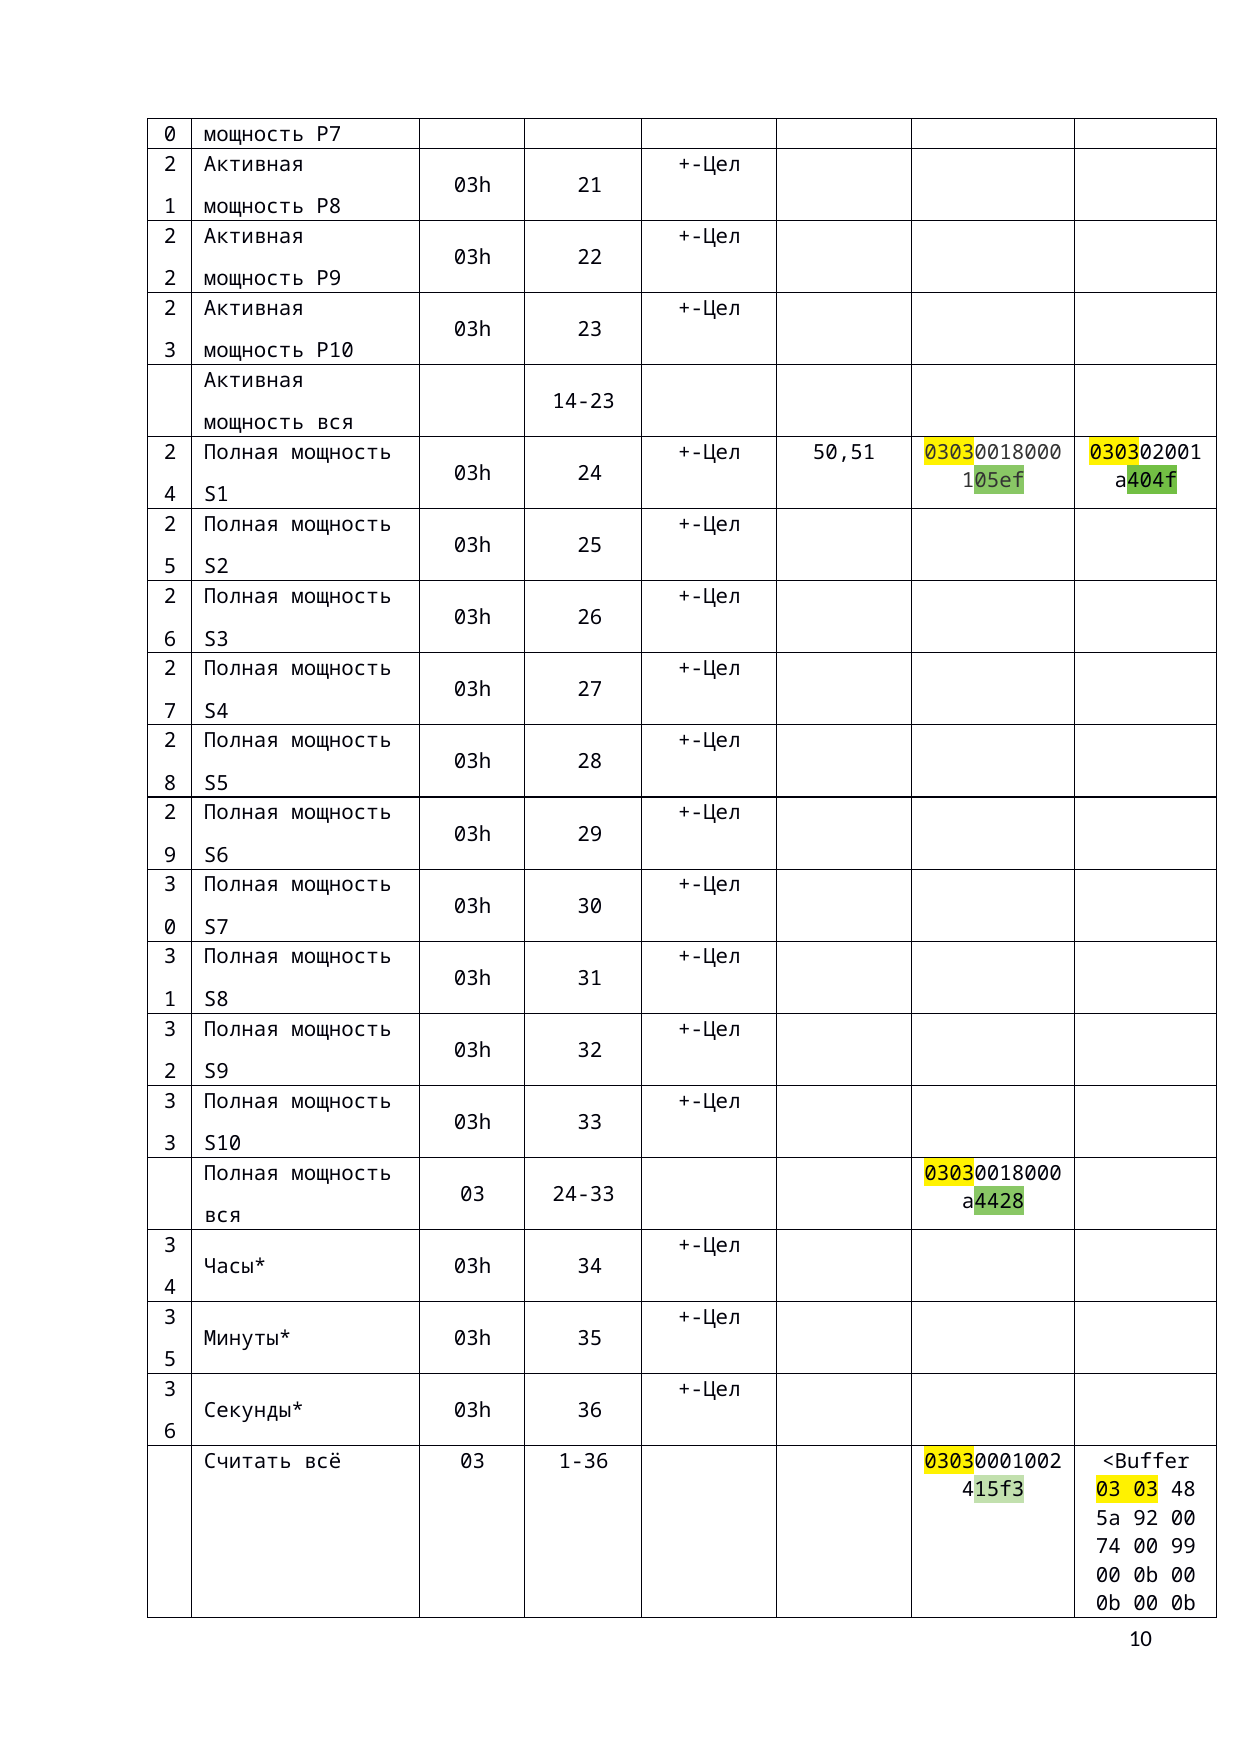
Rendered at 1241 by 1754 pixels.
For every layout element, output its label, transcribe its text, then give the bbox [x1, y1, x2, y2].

table_cell [1075, 653, 1216, 724]
table_cell 030302001a404f [1075, 437, 1216, 508]
table_cell [1075, 293, 1216, 364]
table_cell [777, 1158, 911, 1229]
table_cell мощность P7 [192, 119, 419, 148]
table_cell [777, 798, 911, 868]
table_cell +-Цел [642, 1014, 776, 1085]
table_cell 03h [420, 1014, 524, 1085]
table_cell [525, 119, 641, 148]
table_cell +-Цел [642, 1302, 776, 1373]
table_cell 03h [420, 437, 524, 508]
table_cell [777, 149, 911, 220]
table_cell [777, 119, 911, 148]
table_cell [1075, 1158, 1216, 1229]
table_cell [1075, 1230, 1216, 1301]
table_cell 03h [420, 942, 524, 1013]
table_cell Секунды* [192, 1374, 419, 1445]
table_cell [912, 725, 1074, 796]
table_cell Считать всё [192, 1446, 419, 1617]
table_cell 28 [148, 725, 191, 796]
table_cell [148, 365, 191, 436]
table_cell 03h [420, 293, 524, 364]
table_cell [912, 1374, 1074, 1445]
table_cell 26 [148, 581, 191, 652]
table_cell 34 [148, 1230, 191, 1301]
table_cell [777, 293, 911, 364]
table_cell Полная мощность S8 [192, 942, 419, 1013]
table_cell 29 [148, 798, 191, 868]
table_cell +-Цел [642, 653, 776, 724]
table_cell 30 [148, 870, 191, 941]
table_cell 03030001002415f3 [912, 1446, 1074, 1617]
table_cell Полная мощность S7 [192, 870, 419, 941]
table_cell [912, 1230, 1074, 1301]
table_cell Полная мощность S1 [192, 437, 419, 508]
table_cell [1075, 119, 1216, 148]
table_cell +-Цел [642, 942, 776, 1013]
table_cell +-Цел [642, 437, 776, 508]
table_cell Полная мощность S10 [192, 1086, 419, 1157]
table_cell [420, 119, 524, 148]
table_cell +-Цел [642, 798, 776, 868]
table_cell [912, 119, 1074, 148]
table_cell Полная мощность S2 [192, 509, 419, 580]
table_cell Полная мощность S5 [192, 725, 419, 796]
table_cell Активная мощность вся [192, 365, 419, 436]
table_cell 34 [525, 1230, 641, 1301]
table_cell [777, 221, 911, 292]
table_cell 32 [148, 1014, 191, 1085]
table_cell [642, 119, 776, 148]
table_cell [1075, 1086, 1216, 1157]
table_cell Минуты* [192, 1302, 419, 1373]
table_cell [912, 293, 1074, 364]
table_cell +-Цел [642, 870, 776, 941]
table_cell 03 [420, 1158, 524, 1229]
table_cell 03h [420, 653, 524, 724]
table_cell [1075, 870, 1216, 941]
table_cell [1075, 509, 1216, 580]
table_cell [912, 221, 1074, 292]
table_cell 27 [148, 653, 191, 724]
table_cell [912, 1302, 1074, 1373]
table_cell +-Цел [642, 293, 776, 364]
table_cell [912, 149, 1074, 220]
table_cell [777, 1230, 911, 1301]
table_cell Полная мощность вся [192, 1158, 419, 1229]
table_cell [1075, 221, 1216, 292]
table_cell 24 [525, 437, 641, 508]
table_cell [912, 942, 1074, 1013]
table_cell [912, 509, 1074, 580]
table_cell 03h [420, 1230, 524, 1301]
table_cell 28 [525, 725, 641, 796]
table_cell +-Цел [642, 1086, 776, 1157]
table_cell 03h [420, 1086, 524, 1157]
table_cell +-Цел [642, 149, 776, 220]
table_cell 26 [525, 581, 641, 652]
table_cell Полная мощность S4 [192, 653, 419, 724]
table_cell 30 [525, 870, 641, 941]
table_cell 35 [525, 1302, 641, 1373]
table_cell Полная мощность S6 [192, 798, 419, 868]
table_cell [912, 798, 1074, 868]
table_cell [912, 365, 1074, 436]
table_cell [777, 870, 911, 941]
table_cell 03h [420, 149, 524, 220]
table_cell 31 [148, 942, 191, 1013]
table_cell [777, 942, 911, 1013]
table_cell 33 [525, 1086, 641, 1157]
table_cell [1075, 581, 1216, 652]
table_cell 21 [525, 149, 641, 220]
table_cell [912, 653, 1074, 724]
table_cell [1075, 942, 1216, 1013]
table_cell 1-36 [525, 1446, 641, 1617]
table_cell Активная мощность P10 [192, 293, 419, 364]
table_cell [777, 509, 911, 580]
table_cell <Buffer 03 03 48 5a 92 00 74 00 99 00 0b 00 0b 00 0b [1075, 1446, 1216, 1617]
table_cell 35 [148, 1302, 191, 1373]
table_cell [642, 365, 776, 436]
table_cell Полная мощность S3 [192, 581, 419, 652]
table_cell 03h [420, 509, 524, 580]
table_cell +-Цел [642, 1230, 776, 1301]
table_cell [912, 870, 1074, 941]
table_cell Часы* [192, 1230, 419, 1301]
table_cell Полная мощность S9 [192, 1014, 419, 1085]
table_cell 03 [420, 1446, 524, 1617]
table_cell [777, 725, 911, 796]
table_cell 03h [420, 221, 524, 292]
table_cell [777, 581, 911, 652]
table_cell +-Цел [642, 1374, 776, 1445]
table_cell 25 [148, 509, 191, 580]
table_cell [777, 1086, 911, 1157]
table_cell +-Цел [642, 725, 776, 796]
table_cell Активная мощность P8 [192, 149, 419, 220]
table_cell [777, 1014, 911, 1085]
table_cell 50,51 [777, 437, 911, 508]
table_cell 29 [525, 798, 641, 868]
table_cell [1075, 1014, 1216, 1085]
table_cell +-Цел [642, 221, 776, 292]
table_cell 03030018000a4428 [912, 1158, 1074, 1229]
table_cell 23 [525, 293, 641, 364]
table_cell 23 [148, 293, 191, 364]
table_cell [642, 1446, 776, 1617]
table_cell [1075, 1302, 1216, 1373]
table_cell [912, 1014, 1074, 1085]
table_cell 25 [525, 509, 641, 580]
table_cell 03030018000105ef [912, 437, 1074, 508]
table_cell [148, 1446, 191, 1617]
table_cell 36 [148, 1374, 191, 1445]
table_cell 03h [420, 581, 524, 652]
table_cell [1075, 365, 1216, 436]
table_cell 03h [420, 1302, 524, 1373]
table_cell 24 [148, 437, 191, 508]
table_cell 36 [525, 1374, 641, 1445]
table_cell 22 [525, 221, 641, 292]
table_cell [420, 365, 524, 436]
table_cell +-Цел [642, 509, 776, 580]
table_cell 21 [148, 149, 191, 220]
table_cell [1075, 1374, 1216, 1445]
table_cell [912, 581, 1074, 652]
table_cell 03h [420, 725, 524, 796]
table_cell [777, 653, 911, 724]
table_cell 32 [525, 1014, 641, 1085]
table_cell 27 [525, 653, 641, 724]
table_cell 03h [420, 798, 524, 868]
table_cell +-Цел [642, 581, 776, 652]
table_cell 03h [420, 1374, 524, 1445]
table_cell [1075, 149, 1216, 220]
table_cell 14-23 [525, 365, 641, 436]
table_cell [777, 1302, 911, 1373]
table_cell [148, 1158, 191, 1229]
table_cell [1075, 798, 1216, 868]
table_cell 24-33 [525, 1158, 641, 1229]
table_cell 03h [420, 870, 524, 941]
table_cell 31 [525, 942, 641, 1013]
table_cell [1075, 725, 1216, 796]
table_cell [912, 1086, 1074, 1157]
table_cell 33 [148, 1086, 191, 1157]
table_cell [777, 1446, 911, 1617]
table_cell 0 [148, 119, 191, 148]
table_cell 22 [148, 221, 191, 292]
table_cell [777, 365, 911, 436]
table_cell [642, 1158, 776, 1229]
table_cell [777, 1374, 911, 1445]
table_cell Активная мощность P9 [192, 221, 419, 292]
